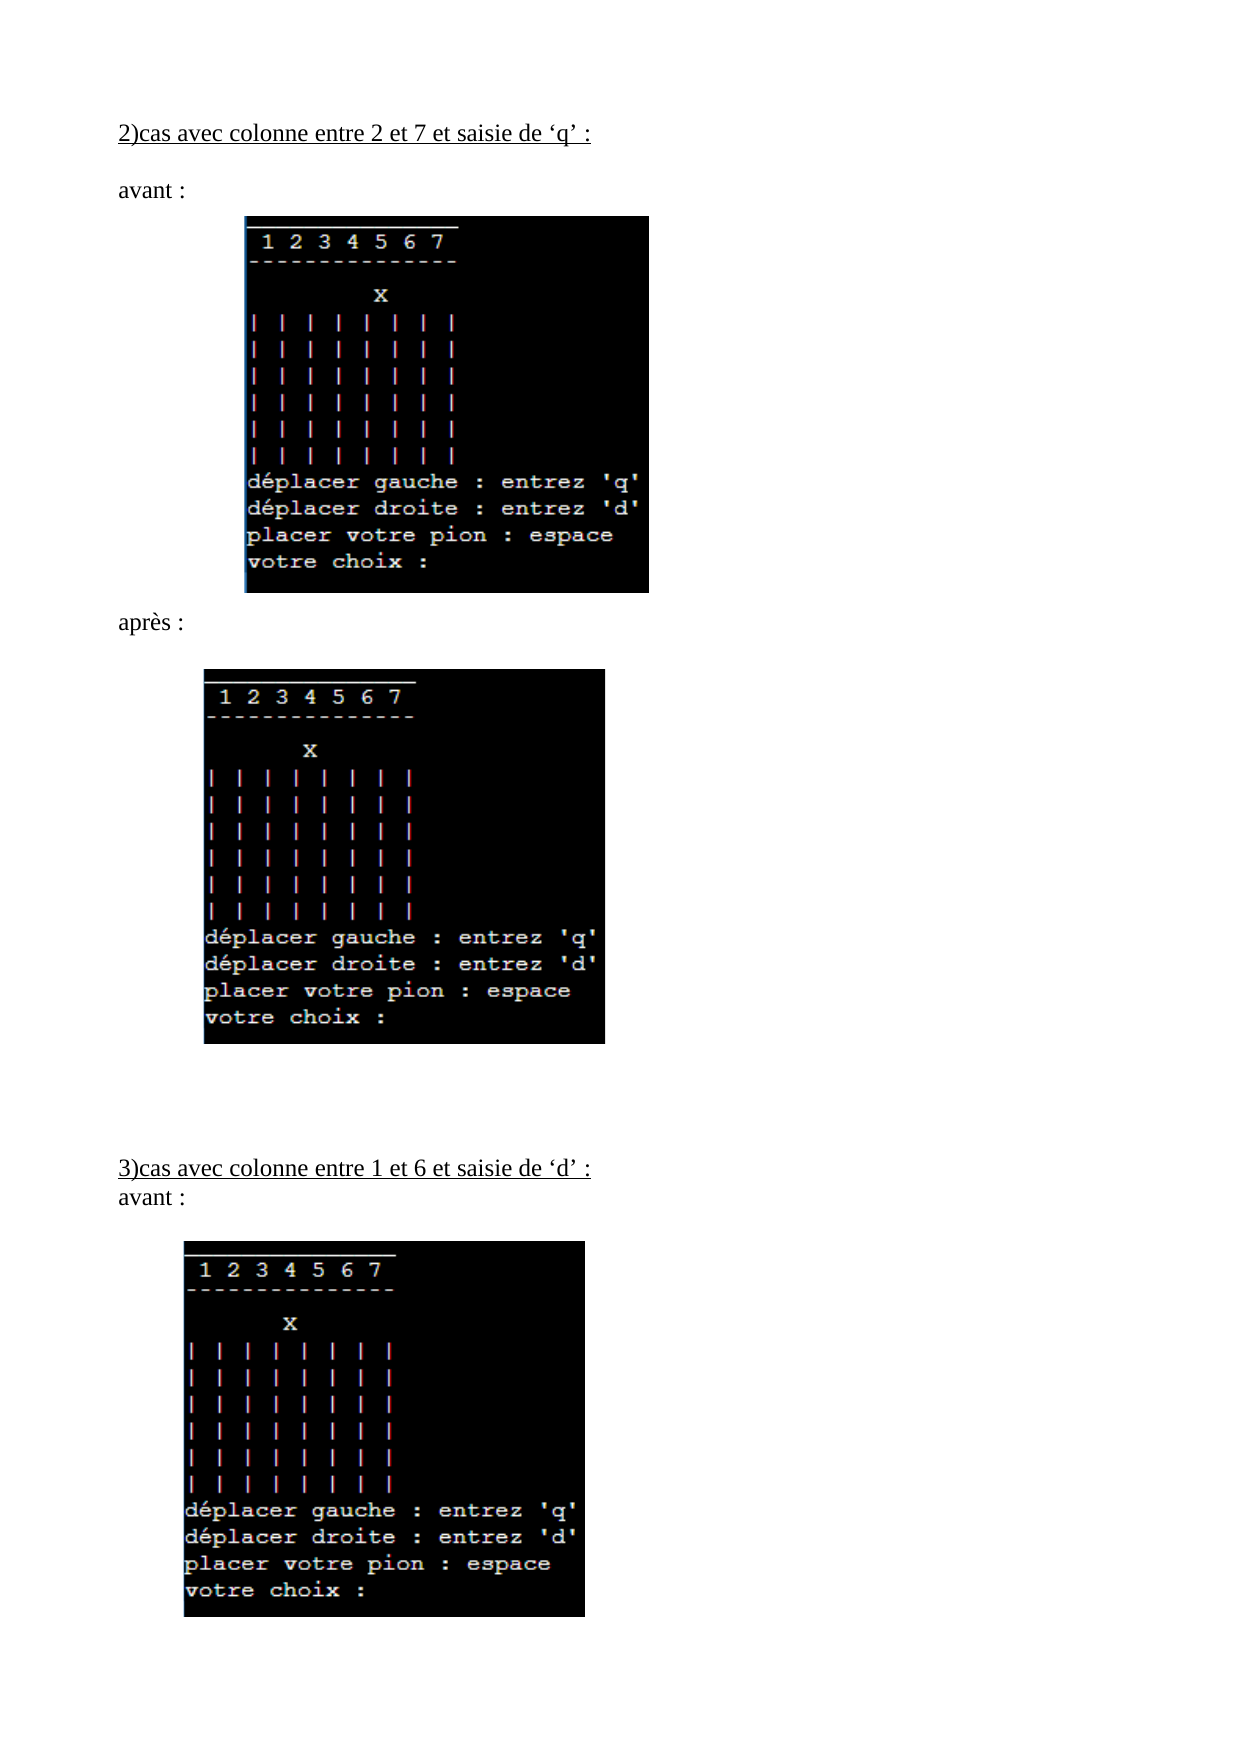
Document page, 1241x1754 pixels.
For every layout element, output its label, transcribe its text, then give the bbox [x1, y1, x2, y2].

picture [183, 1241, 585, 1617]
text avant : [118, 1182, 1122, 1211]
text après : [118, 607, 1122, 636]
text 2)cas avec colonne entre 2 et 7 et saisie de ‘q’ : [118, 118, 1122, 147]
text avant : [118, 176, 1122, 204]
picture [203, 669, 606, 1044]
picture [244, 216, 649, 593]
text 3)cas avec colonne entre 1 et 6 et saisie de ‘d’ : [118, 1153, 1122, 1182]
